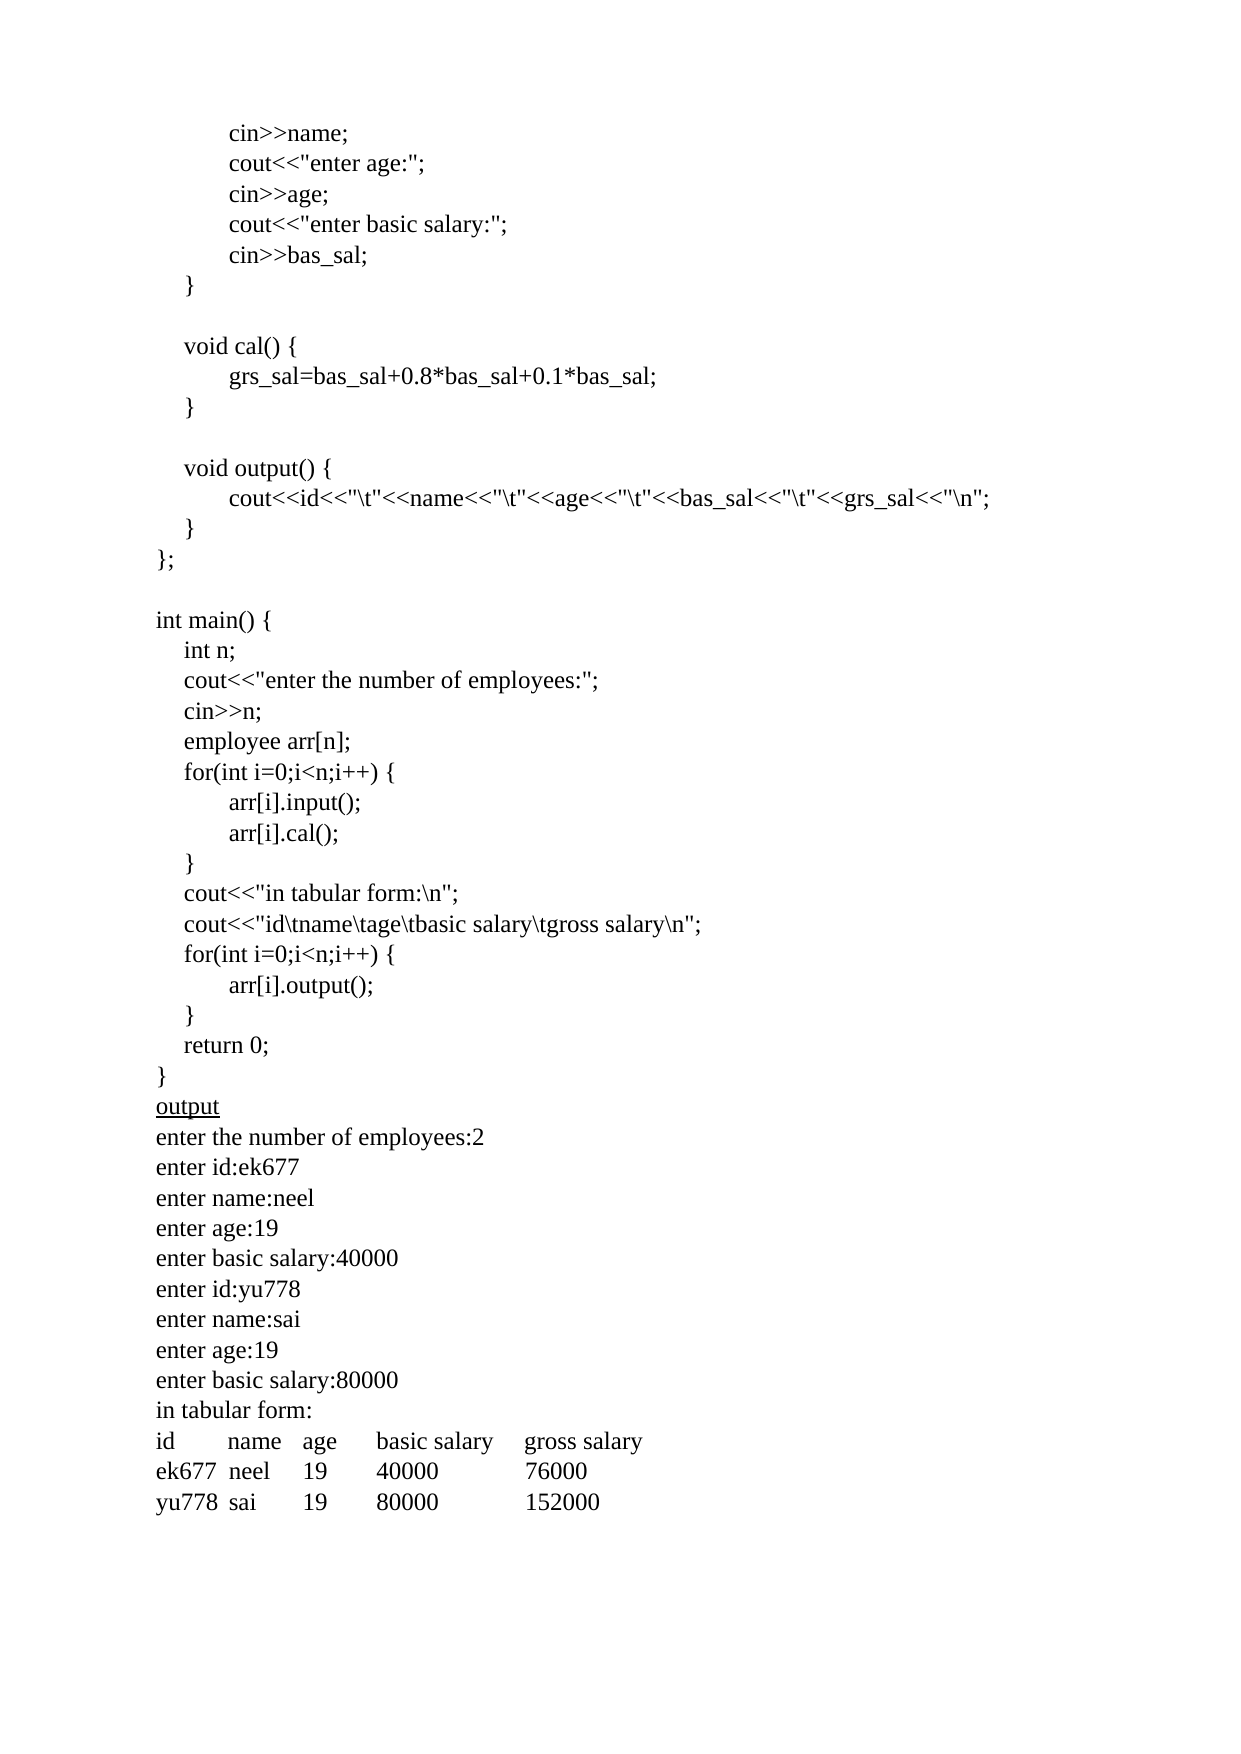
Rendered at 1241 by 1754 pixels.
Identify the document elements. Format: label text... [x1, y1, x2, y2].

text arr[i].input(); [154, 787, 1122, 816]
text arr[i].output(); [154, 970, 1122, 998]
text }; [154, 544, 1122, 573]
text output [154, 1091, 1122, 1120]
text cin>>age; [154, 179, 1122, 208]
text cin>>n; [154, 696, 1122, 725]
text ek677 neel 19 40000 76000 [154, 1456, 1122, 1485]
text grs_sal=bas_sal+0.8*bas_sal+0.1*bas_sal; [154, 361, 1122, 390]
text for(int i=0;i<n;i++) { [154, 757, 1122, 786]
text enter id:yu778 [154, 1274, 1122, 1303]
text cin>>name; [154, 118, 1122, 147]
text void output() { [154, 453, 1122, 481]
text cout<<id<<"\t"<<name<<"\t"<<age<<"\t"<<bas_sal<<"\t"<<grs_sal<<"\n"; [154, 483, 1122, 512]
text int main() { [154, 605, 1122, 633]
text id name age basic salary gross salary [154, 1426, 1122, 1455]
text enter the number of employees:2 [154, 1122, 1122, 1151]
text } [154, 270, 1122, 299]
text employee arr[n]; [154, 726, 1122, 755]
text for(int i=0;i<n;i++) { [154, 939, 1122, 968]
text cout<<"enter the number of employees:"; [154, 666, 1122, 694]
text cout<<"in tabular form:\n"; [154, 878, 1122, 907]
text return 0; [154, 1031, 1122, 1059]
text enter id:ek677 [154, 1152, 1122, 1181]
text enter age:19 [154, 1335, 1122, 1363]
text int n; [154, 635, 1122, 664]
text yu778 sai 19 80000 152000 [154, 1487, 1122, 1516]
text cin>>bas_sal; [154, 240, 1122, 268]
text cout<<"enter age:"; [154, 148, 1122, 177]
text } [154, 392, 1122, 421]
text enter basic salary:40000 [154, 1243, 1122, 1272]
text } [154, 1000, 1122, 1029]
text } [154, 1061, 1122, 1090]
text } [154, 848, 1122, 877]
text arr[i].cal(); [154, 818, 1122, 846]
text enter name:neel [154, 1183, 1122, 1211]
text cout<<"id\tname\tage\tbasic salary\tgross salary\n"; [154, 909, 1122, 938]
text enter age:19 [154, 1213, 1122, 1242]
text cout<<"enter basic salary:"; [154, 209, 1122, 238]
text void cal() { [154, 331, 1122, 360]
text enter basic salary:80000 [154, 1365, 1122, 1394]
text in tabular form: [154, 1396, 1122, 1424]
text enter name:sai [154, 1304, 1122, 1333]
text } [154, 513, 1122, 542]
